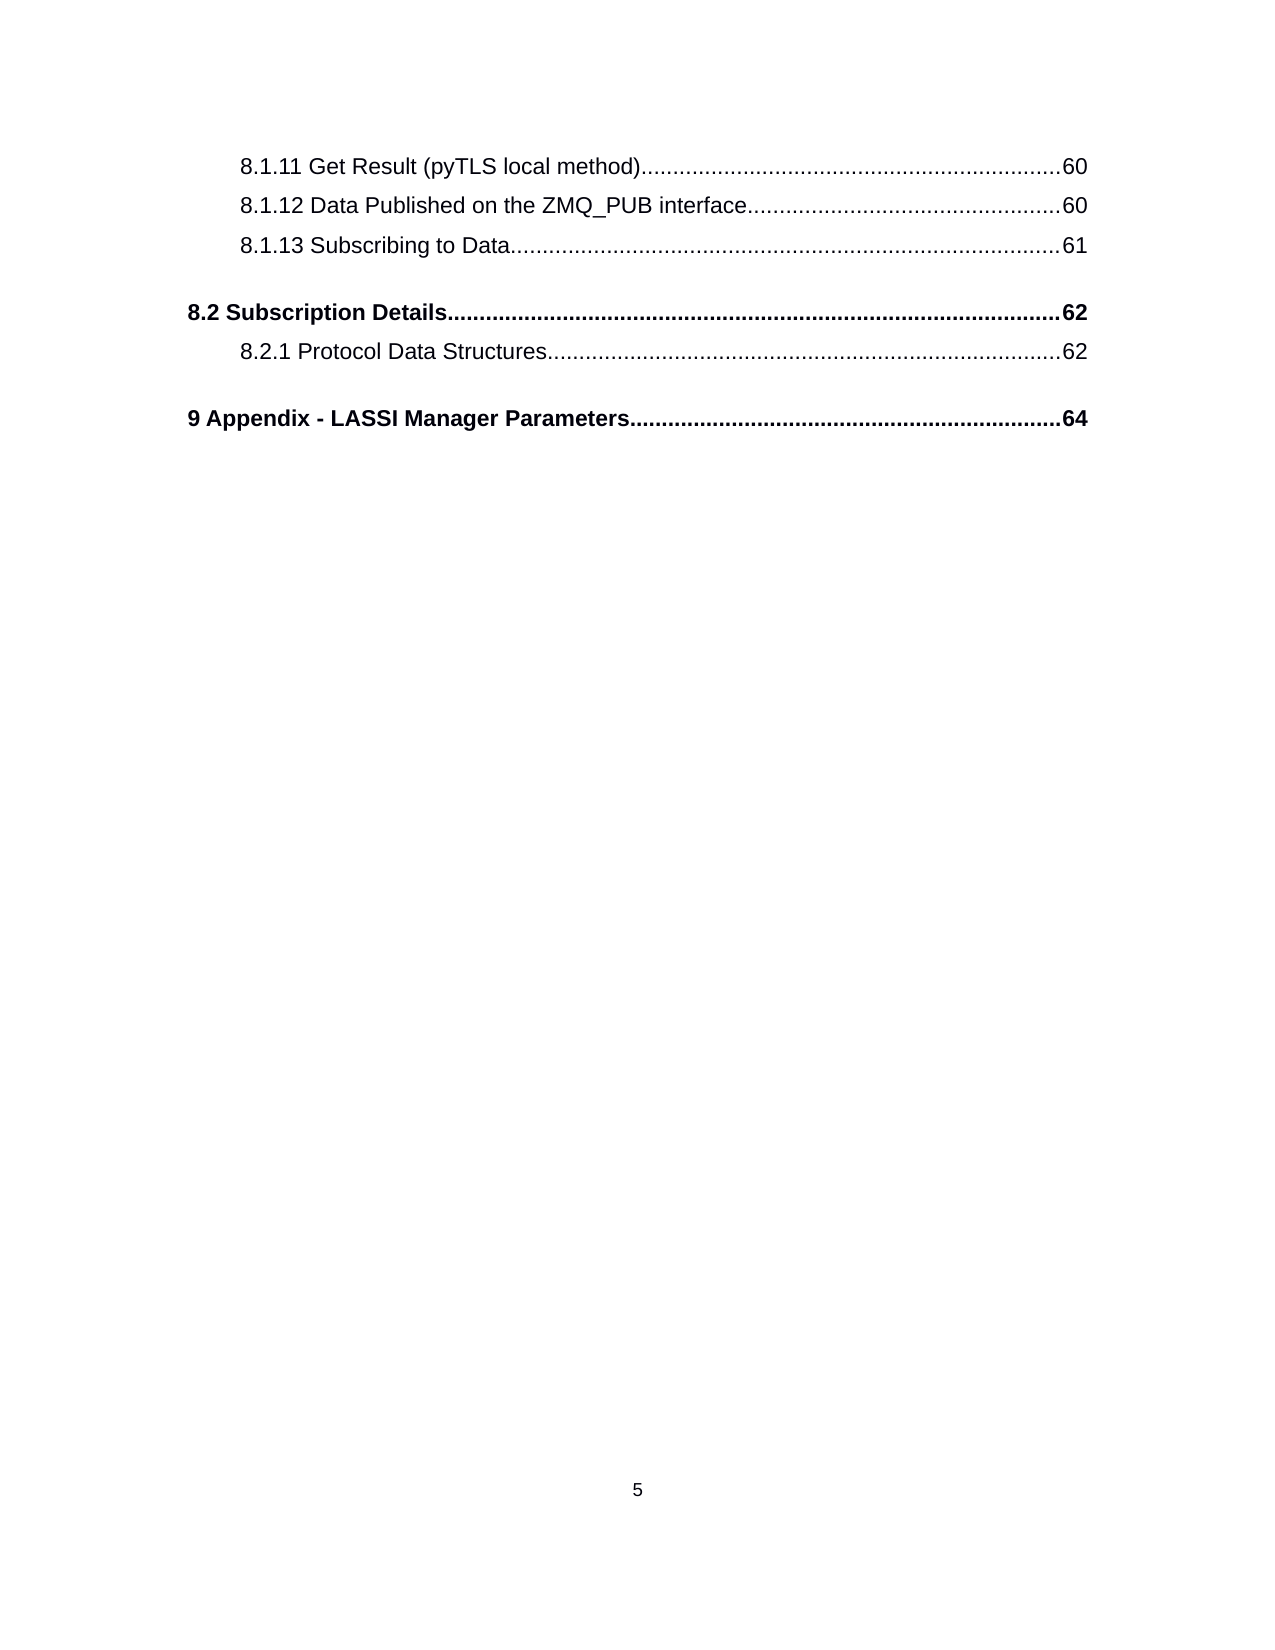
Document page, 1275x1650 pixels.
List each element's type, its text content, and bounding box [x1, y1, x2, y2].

text 8.1.11 Get Result (pyTLS local method) 60 [240, 150, 1087, 179]
text 8.2 Subscription Details 62 [187, 289, 1087, 325]
text 8.1.12 Data Published on the ZMQ_PUB interface 60 [240, 189, 1087, 219]
text 8.1.13 Subscribing to Data 61 [240, 229, 1087, 258]
text 9 Appendix - LASSI Manager Parameters 64 [187, 396, 1087, 431]
text 8.2.1 Protocol Data Structures 62 [240, 335, 1087, 364]
